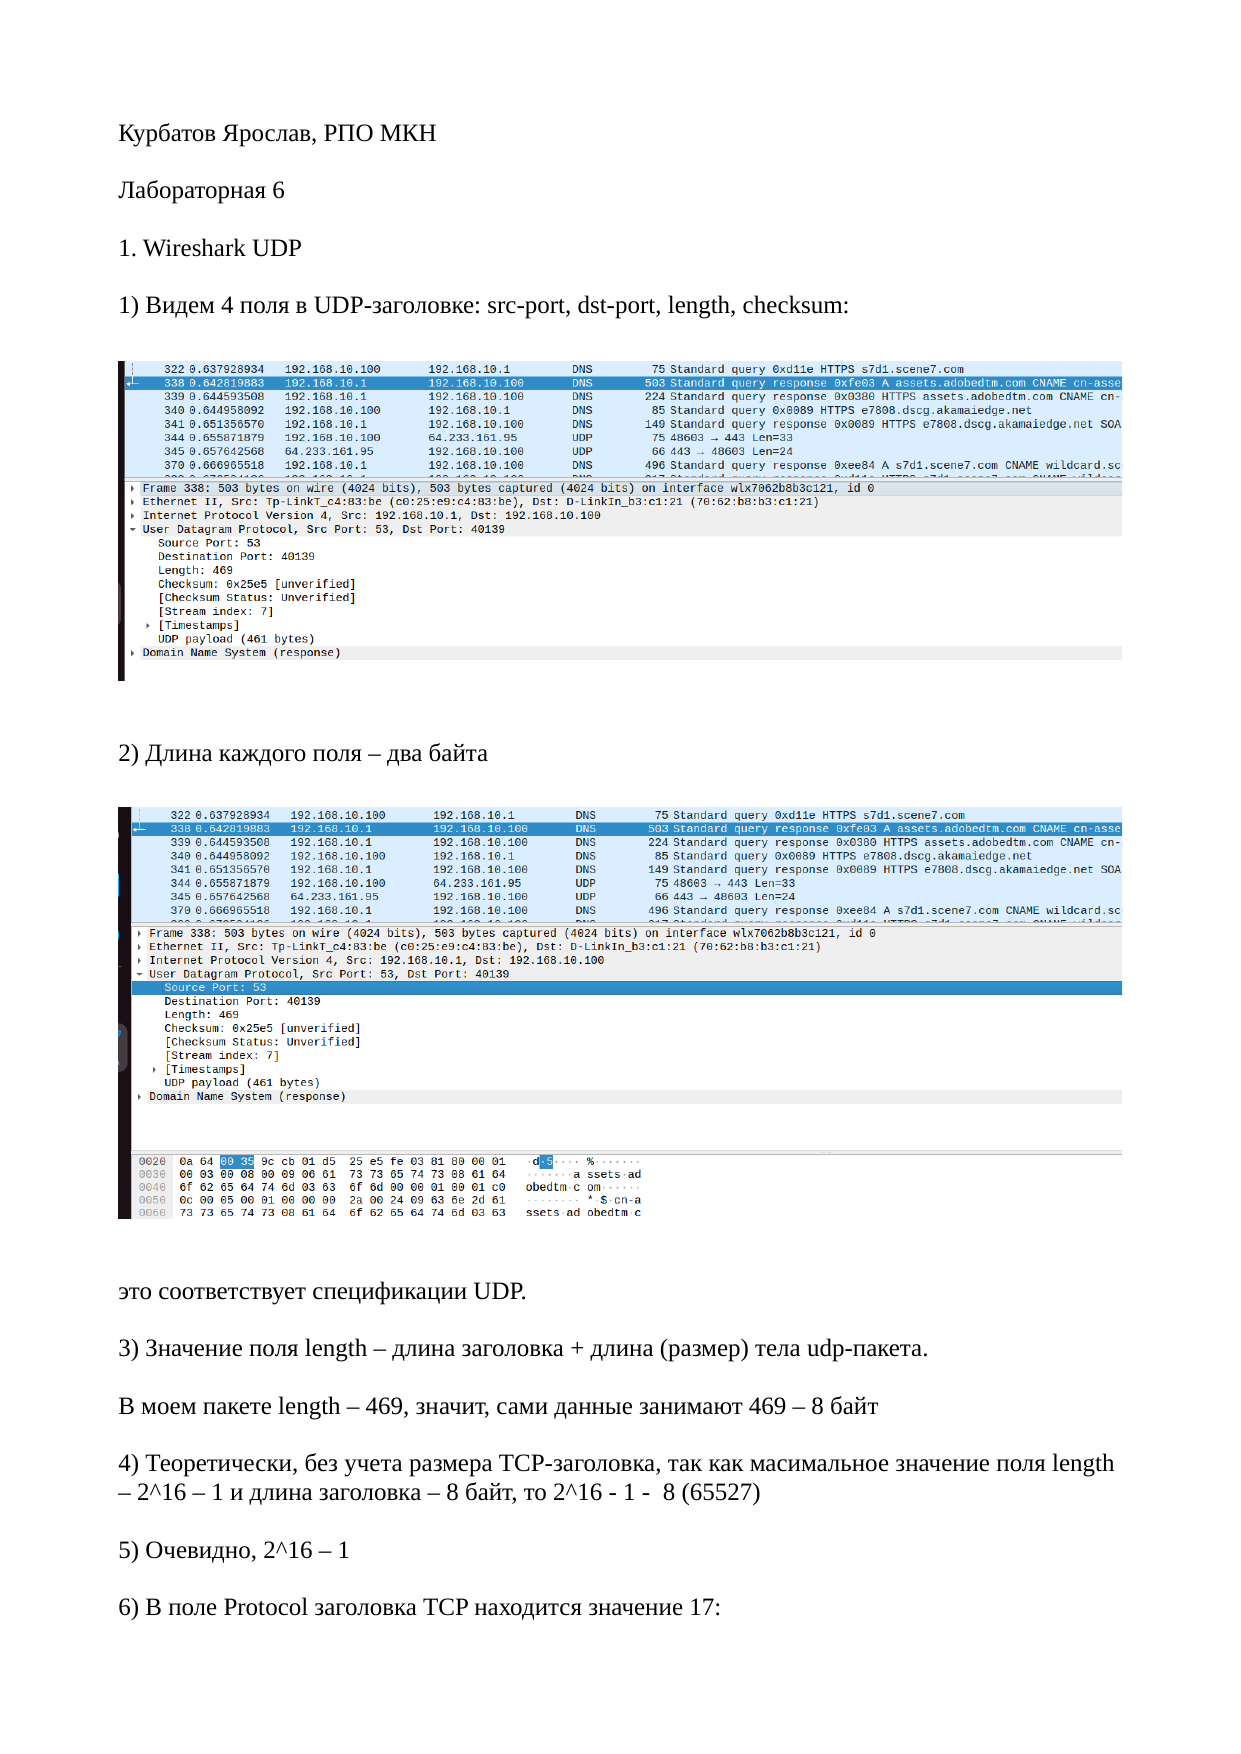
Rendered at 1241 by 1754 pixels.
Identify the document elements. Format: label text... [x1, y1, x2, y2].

text Курбатов Ярослав, РПО МКН [118, 118, 1122, 147]
text 1) Видем 4 поля в UDP-заголовке: src-port, dst-port, length, checksum: [118, 291, 1122, 319]
text 2) Длина каждого поля – два байта [118, 738, 1122, 767]
text 1. Wireshark UDP [118, 233, 1122, 262]
text 4) Теоретически, без учета размера TCP-заголовка, так как масимальное значение поля length – 2^16 – 1 и длина заголовка – 8 байт, то 2^16 - 1 - 8 (65527) [118, 1448, 1122, 1506]
text Лабораторная 6 [118, 176, 1122, 204]
picture [118, 361, 1123, 681]
text 5) Очевидно, 2^16 – 1 [118, 1535, 1122, 1563]
text В моем пакете length – 469, значит, сами данные занимают 469 – 8 байт [118, 1391, 1122, 1420]
text 3) Значение поля length – длина заголовка + длина (размер) тела udp-пакета. [118, 1333, 1122, 1362]
picture [118, 807, 1123, 1219]
text 6) В поле Protocol заголовка TCP находится значение 17: [118, 1592, 1122, 1621]
text это соответствует спецификации UDP. [118, 1276, 1122, 1305]
